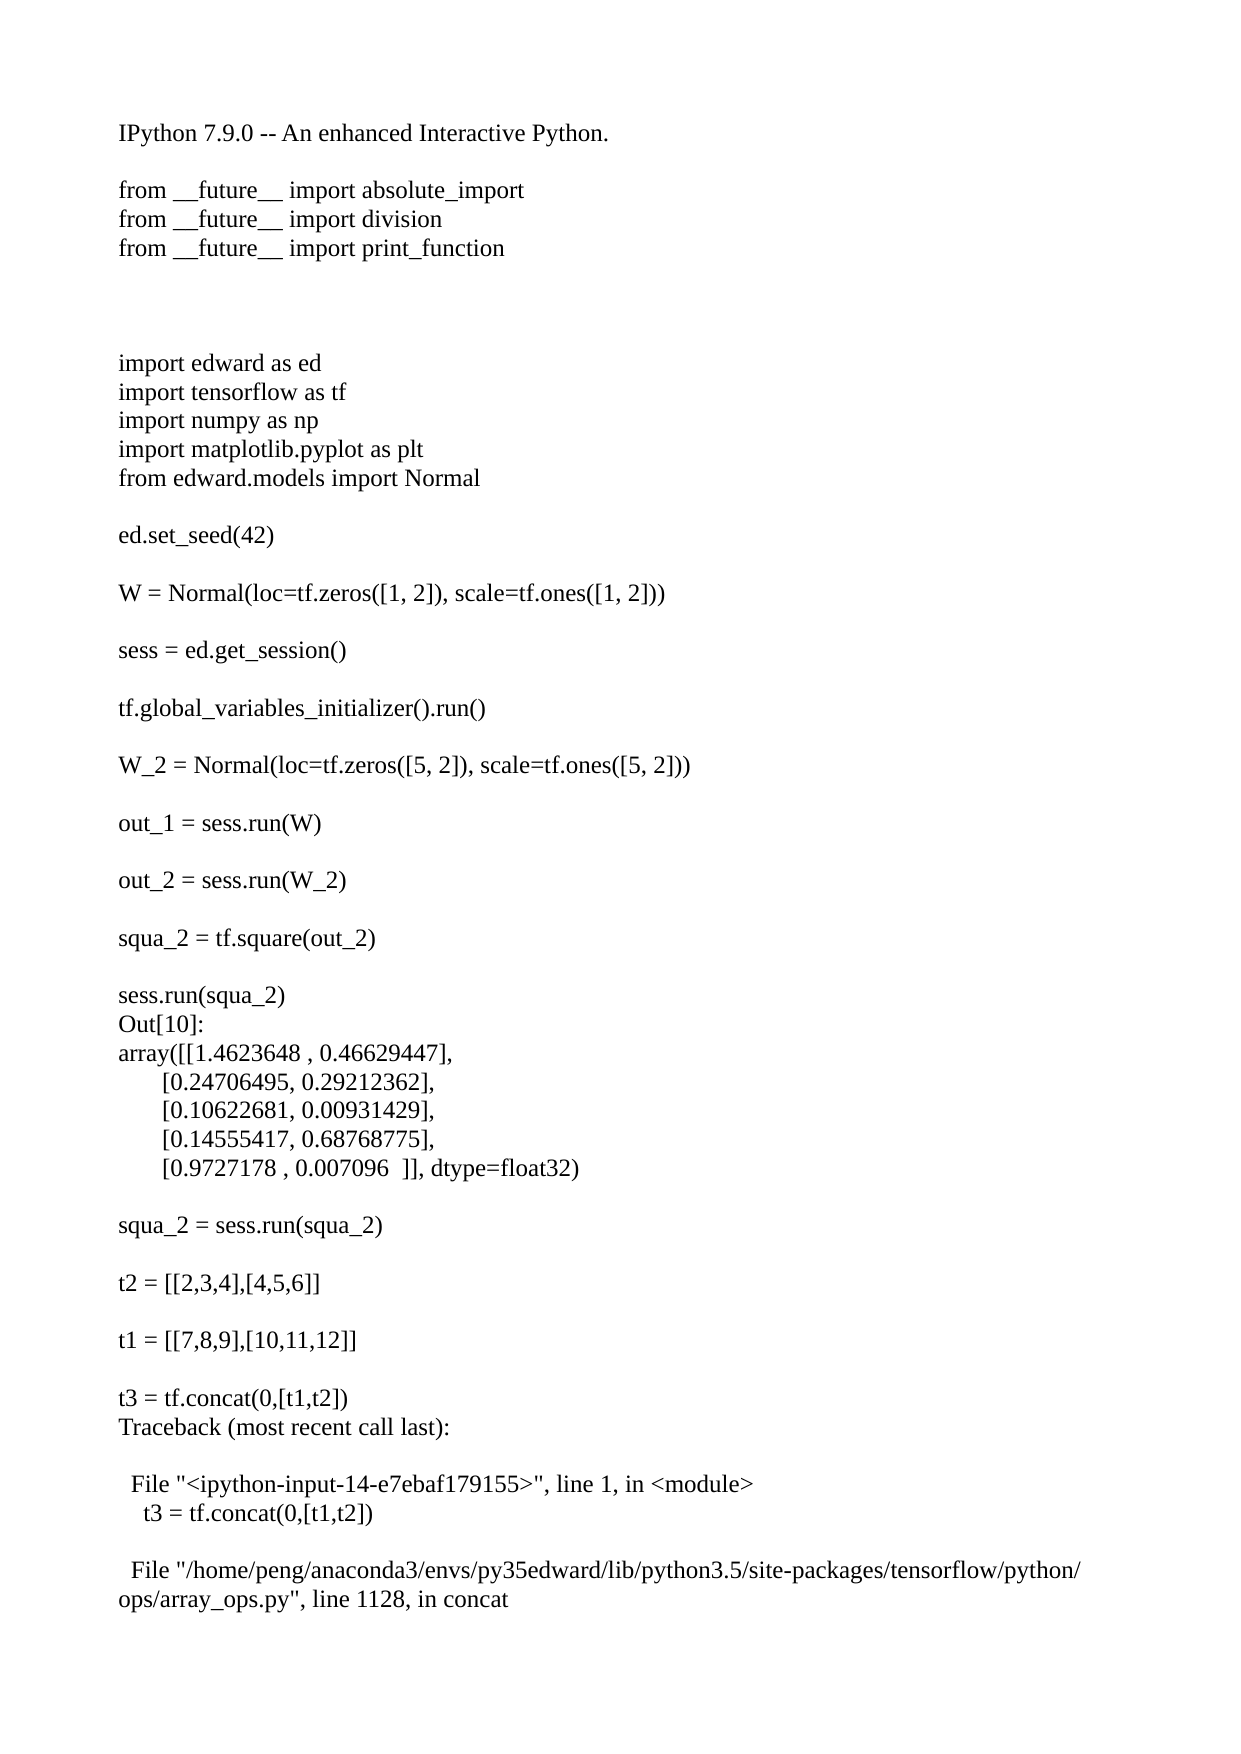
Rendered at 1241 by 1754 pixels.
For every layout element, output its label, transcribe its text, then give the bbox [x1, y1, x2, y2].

text ed.set_seed(42) [118, 521, 1122, 549]
text [0.24706495, 0.29212362], [118, 1067, 1122, 1096]
text out_2 = sess.run(W_2) [118, 866, 1122, 894]
text [0.10622681, 0.00931429], [118, 1096, 1122, 1124]
text W = Normal(loc=tf.zeros([1, 2]), scale=tf.ones([1, 2])) [118, 578, 1122, 607]
text [0.9727178 , 0.007096 ]], dtype=float32) [118, 1153, 1122, 1182]
text squa_2 = sess.run(squa_2) [118, 1211, 1122, 1239]
text from __future__ import print_function [118, 233, 1122, 262]
text t1 = [[7,8,9],[10,11,12]] [118, 1326, 1122, 1354]
text from __future__ import division [118, 204, 1122, 233]
text t3 = tf.concat(0,[t1,t2]) [118, 1383, 1122, 1412]
text t3 = tf.concat(0,[t1,t2]) [118, 1498, 1122, 1527]
text import edward as ed [118, 348, 1122, 377]
text IPython 7.9.0 -- An enhanced Interactive Python. [118, 118, 1122, 147]
text squa_2 = tf.square(out_2) [118, 923, 1122, 952]
text t2 = [[2,3,4],[4,5,6]] [118, 1268, 1122, 1297]
text import tensorflow as tf [118, 377, 1122, 406]
text from __future__ import absolute_import [118, 176, 1122, 204]
text Traceback (most recent call last): [118, 1412, 1122, 1441]
text import numpy as np [118, 406, 1122, 434]
text sess = ed.get_session() [118, 636, 1122, 664]
text import matplotlib.pyplot as plt [118, 434, 1122, 463]
text Out[10]: [118, 1009, 1122, 1038]
text W_2 = Normal(loc=tf.zeros([5, 2]), scale=tf.ones([5, 2])) [118, 751, 1122, 779]
text sess.run(squa_2) [118, 981, 1122, 1009]
text array([[1.4623648 , 0.46629447], [118, 1038, 1122, 1067]
text out_1 = sess.run(W) [118, 808, 1122, 837]
text File "<ipython-input-14-e7ebaf179155>", line 1, in <module> [118, 1469, 1122, 1498]
text File "/home/peng/anaconda3/envs/py35edward/lib/python3.5/site-packages/tensorflow/python/ops/array_ops.py", line 1128, in concat [118, 1556, 1122, 1613]
text tf.global_variables_initializer().run() [118, 693, 1122, 722]
text [0.14555417, 0.68768775], [118, 1124, 1122, 1153]
text from edward.models import Normal [118, 463, 1122, 492]
